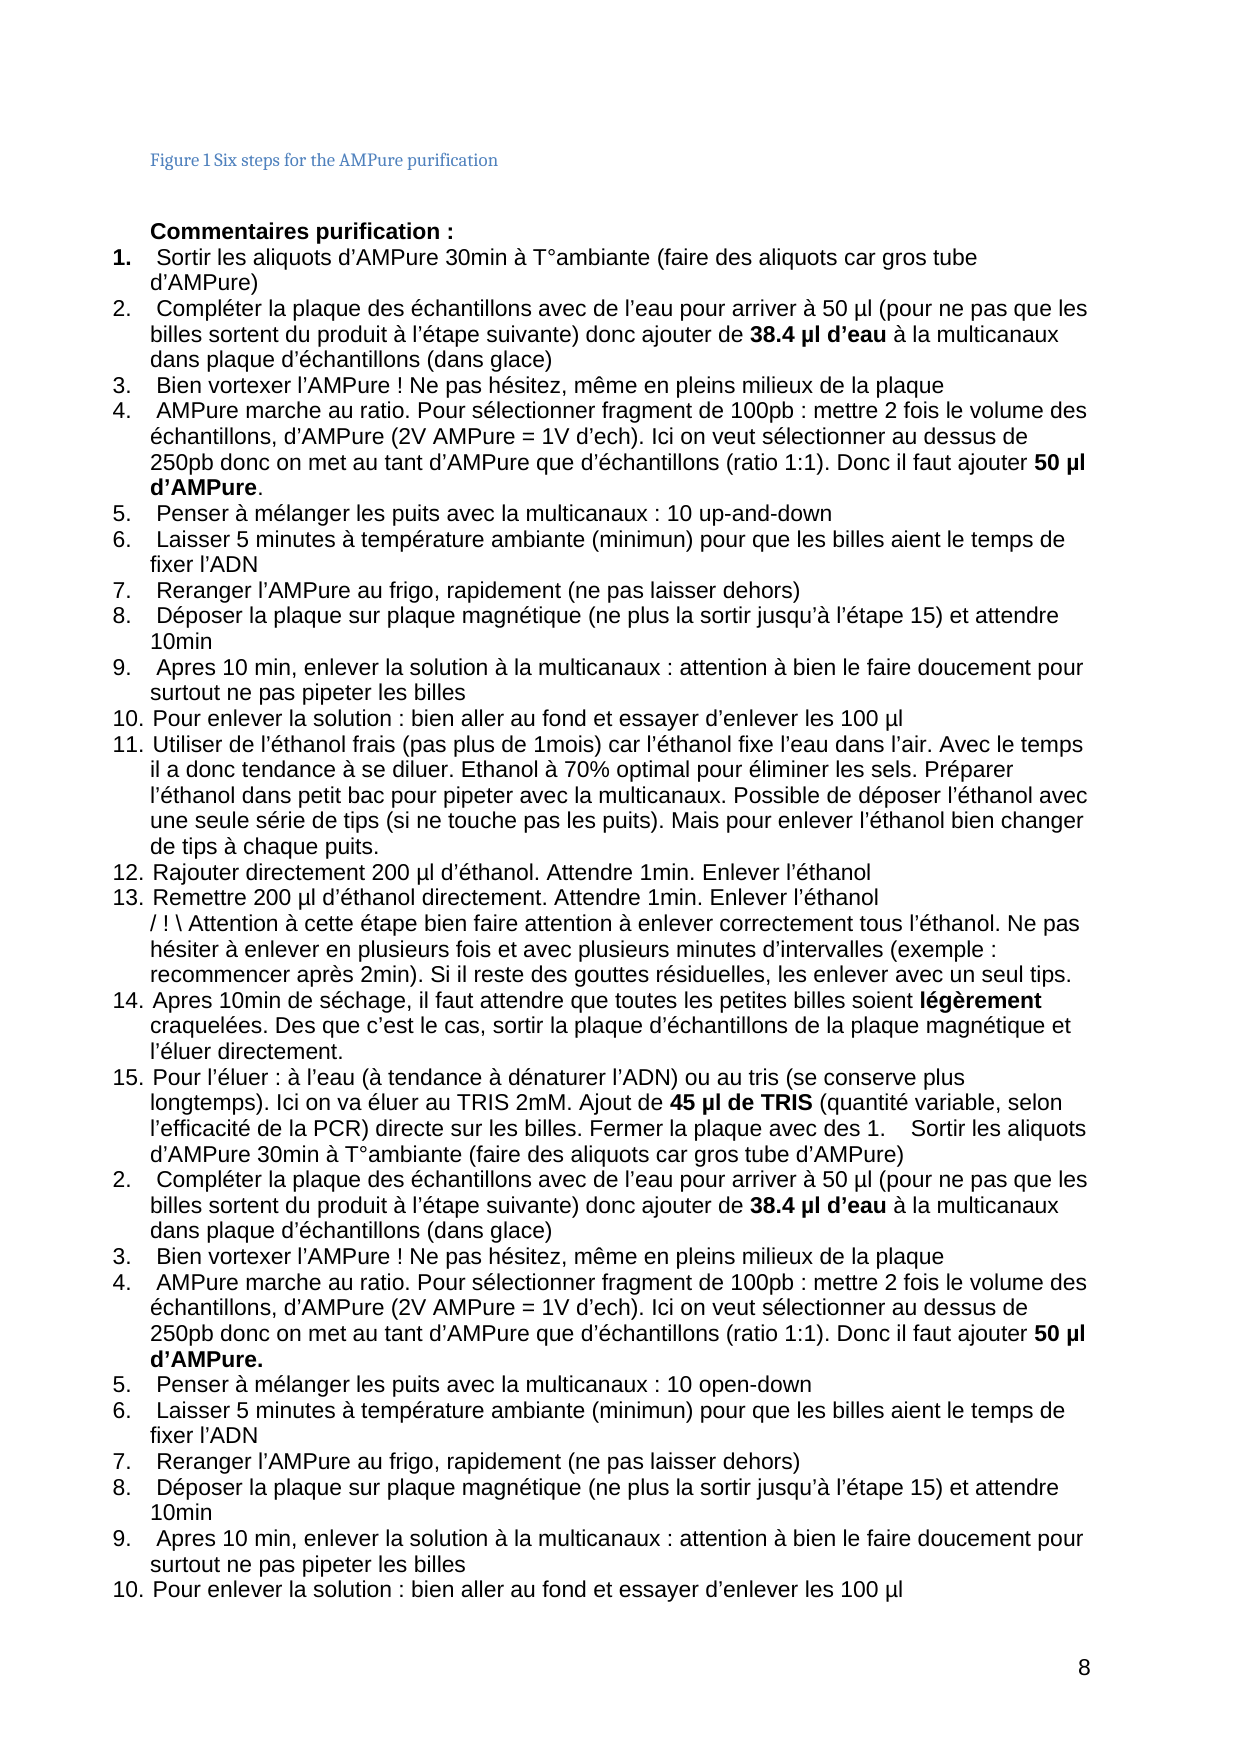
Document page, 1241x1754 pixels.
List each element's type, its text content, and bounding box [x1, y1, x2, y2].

text 10. Pour enlever la solution : bien aller au fond et essayer d’enlever les 100 µl [112, 1577, 1091, 1602]
text 7. Reranger l’AMPure au frigo, rapidement (ne pas laisser dehors) [112, 577, 1091, 603]
text 12. Rajouter directement 200 µl d’éthanol. Attendre 1min. Enlever l’éthanol [112, 859, 1091, 885]
text / ! \ Attention à cette étape bien faire attention à enlever correctement tous l’éthanol. Ne pas hésiter à enlever en plusieurs fois et avec plusieurs minutes d’intervalles (exemple : recommencer après 2min). Si il reste des gouttes résiduelles, les enlever avec un seul tips. [150, 911, 1091, 987]
text 2. Compléter la plaque des échantillons avec de l’eau pour arriver à 50 µl (pour ne pas que les billes sortent du produit à l’étape suivante) donc ajouter de 38.4 µl d’eau à la multicanaux dans plaque d’échantillons (dans glace) [112, 1167, 1091, 1244]
text 4. AMPure marche au ratio. Pour sélectionner fragment de 100pb : mettre 2 fois le volume des échantillons, d’AMPure (2V AMPure = 1V d’ech). Ici on veut sélectionner au dessus de 250pb donc on met au tant d’AMPure que d’échantillons (ratio 1:1). Donc il faut ajouter 50 µl d’AMPure. [112, 398, 1091, 501]
text 11. Utiliser de l’éthanol frais (pas plus de 1mois) car l’éthanol fixe l’eau dans l’air. Avec le temps il a donc tendance à se diluer. Ethanol à 70% optimal pour éliminer les sels. Préparer l’éthanol dans petit bac pour pipeter avec la multicanaux. Possible de déposer l’éthanol avec une seule série de tips (si ne touche pas les puits). Mais pour enlever l’éthanol bien changer de tips à chaque puits. [112, 731, 1091, 859]
text 5. Penser à mélanger les puits avec la multicanaux : 10 open-down [112, 1372, 1091, 1397]
text 4. AMPure marche au ratio. Pour sélectionner fragment de 100pb : mettre 2 fois le volume des échantillons, d’AMPure (2V AMPure = 1V d’ech). Ici on veut sélectionner au dessus de 250pb donc on met au tant d’AMPure que d’échantillons (ratio 1:1). Donc il faut ajouter 50 µl d’AMPure. [112, 1269, 1091, 1372]
text 6. Laisser 5 minutes à température ambiante (minimun) pour que les billes aient le temps de fixer l’ADN [112, 526, 1091, 577]
text 2. Compléter la plaque des échantillons avec de l’eau pour arriver à 50 µl (pour ne pas que les billes sortent du produit à l’étape suivante) donc ajouter de 38.4 µl d’eau à la multicanaux dans plaque d’échantillons (dans glace) [112, 296, 1091, 372]
text 10. Pour enlever la solution : bien aller au fond et essayer d’enlever les 100 µl [112, 706, 1091, 731]
text 15. Pour l’éluer : à l’eau (à tendance à dénaturer l’ADN) ou au tris (se conserve plus longtemps). Ici on va éluer au TRIS 2mM. Ajout de 45 µl de TRIS (quantité variable, selon l’efficacité de la PCR) directe sur les billes. Fermer la plaque avec des 1. Sortir les aliquots d’AMPure 30min à T°ambiante (faire des aliquots car gros tube d’AMPure) [112, 1064, 1091, 1167]
text 9. Apres 10 min, enlever la solution à la multicanaux : attention à bien le faire doucement pour surtout ne pas pipeter les billes [112, 1526, 1091, 1577]
text Figure 1 Six steps for the AMPure purification [150, 150, 1091, 172]
text 8. Déposer la plaque sur plaque magnétique (ne plus la sortir jusqu’à l’étape 15) et attendre 10min [112, 603, 1091, 654]
text 7. Reranger l’AMPure au frigo, rapidement (ne pas laisser dehors) [112, 1449, 1091, 1474]
text 8. Déposer la plaque sur plaque magnétique (ne plus la sortir jusqu’à l’étape 15) et attendre 10min [112, 1474, 1091, 1526]
text Commentaires purification : [150, 219, 1091, 244]
text 3. Bien vortexer l’AMPure ! Ne pas hésitez, même en pleins milieux de la plaque [112, 372, 1091, 398]
text 14. Apres 10min de séchage, il faut attendre que toutes les petites billes soient légèrement craquelées. Des que c’est le cas, sortir la plaque d’échantillons de la plaque magnétique et l’éluer directement. [112, 987, 1091, 1064]
text 9. Apres 10 min, enlever la solution à la multicanaux : attention à bien le faire doucement pour surtout ne pas pipeter les billes [112, 654, 1091, 706]
text 3. Bien vortexer l’AMPure ! Ne pas hésitez, même en pleins milieux de la plaque [112, 1244, 1091, 1269]
text 1. Sortir les aliquots d’AMPure 30min à T°ambiante (faire des aliquots car gros tube d’AMPure) [112, 244, 1091, 296]
text 13. Remettre 200 µl d’éthanol directement. Attendre 1min. Enlever l’éthanol [112, 885, 1091, 911]
text 6. Laisser 5 minutes à température ambiante (minimun) pour que les billes aient le temps de fixer l’ADN [112, 1397, 1091, 1449]
text 5. Penser à mélanger les puits avec la multicanaux : 10 up-and-down [112, 501, 1091, 526]
